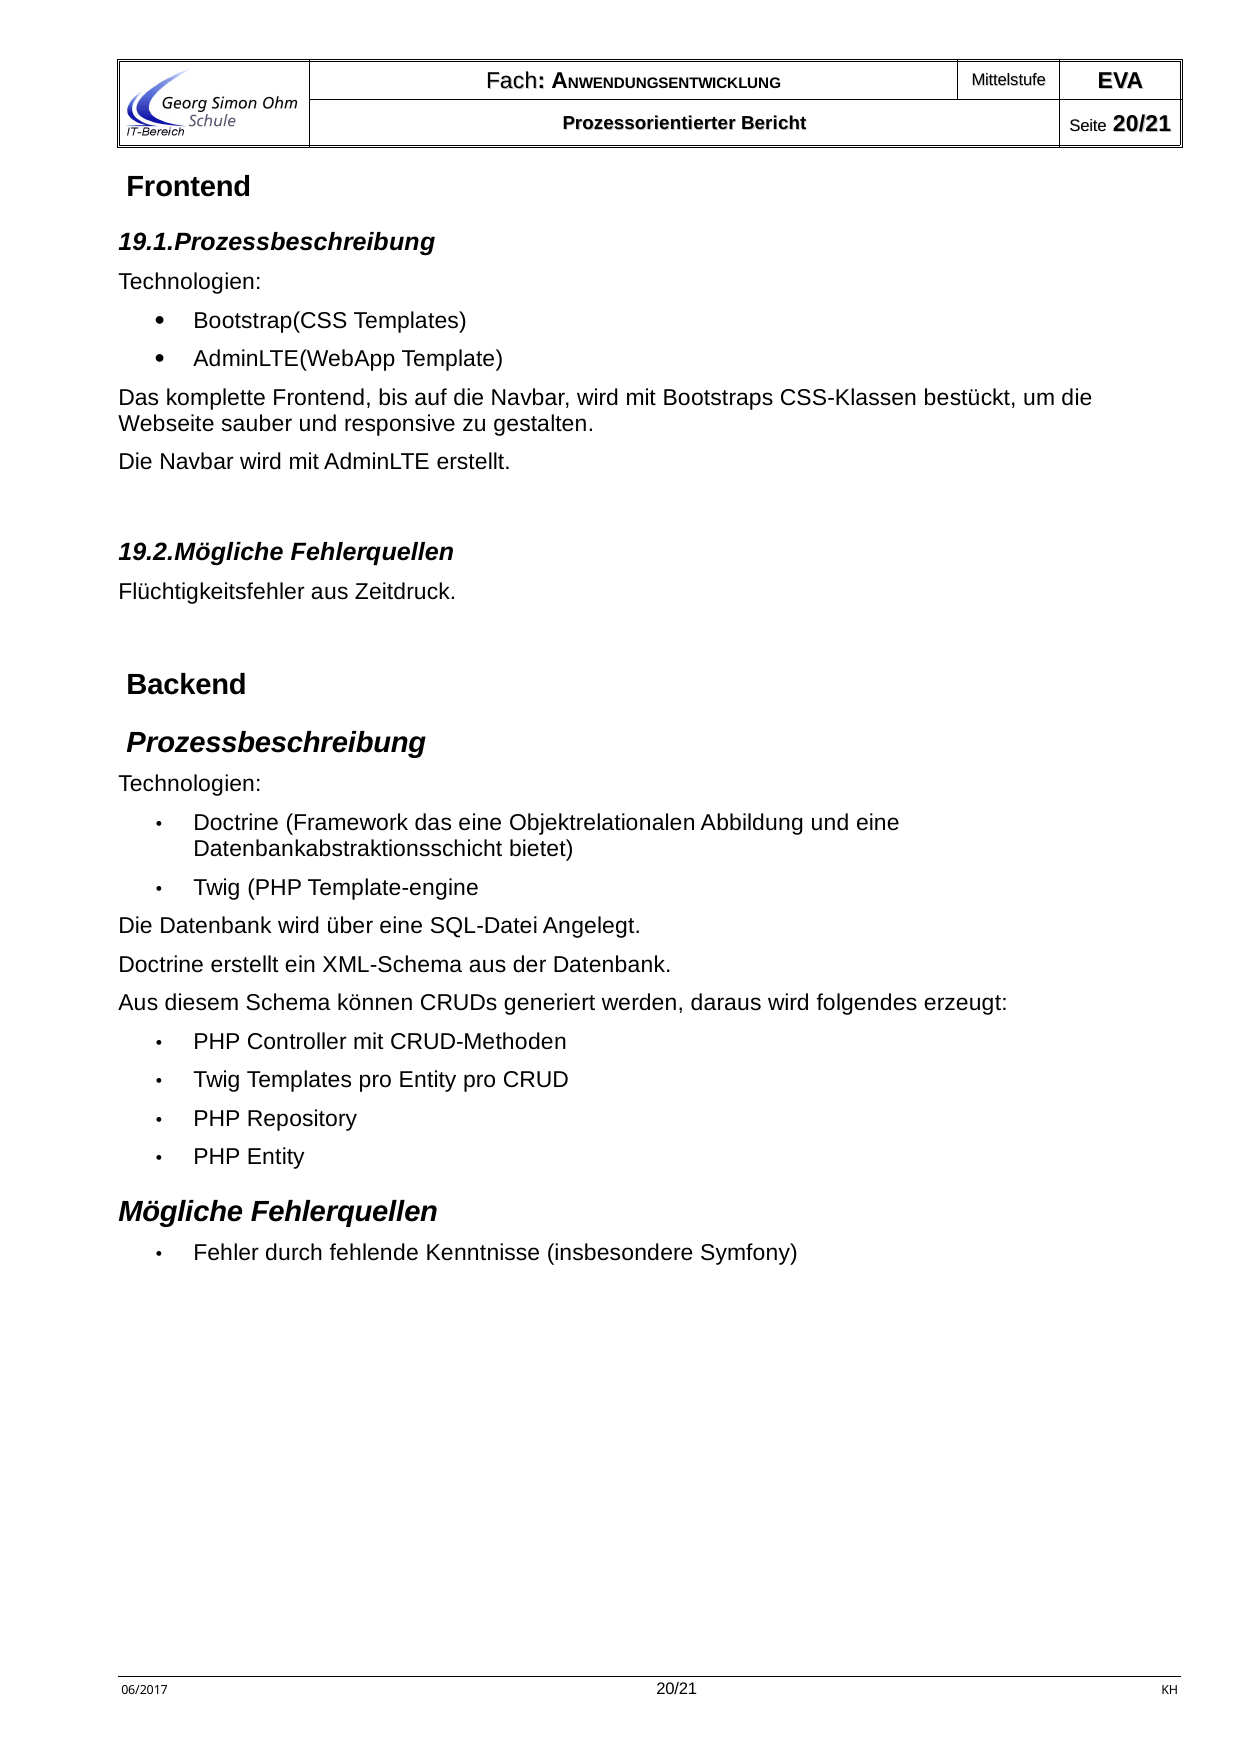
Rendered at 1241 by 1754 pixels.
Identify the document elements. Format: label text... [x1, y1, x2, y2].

text Flüchtigkeitsfehler aus Zeitdruck. [118, 579, 1181, 605]
list PHP Repository [156, 1105, 1181, 1131]
text Technologien: [118, 268, 1181, 294]
list PHP Controller mit CRUD-Methoden [156, 1028, 1181, 1054]
list Twig (PHP Template-engine [156, 874, 1181, 900]
text Doctrine erstellt ein XML-Schema aus der Datenbank. [118, 951, 1181, 977]
list Doctrine (Framework das eine Objektrelationalen Abbildung und eine Datenbankabstraktionsschicht bietet) [156, 809, 1181, 861]
picture [125, 67, 303, 140]
text Das komplette Frontend, bis auf die Navbar, wird mit Bootstraps CSS-Klassen bestückt, um die Webseite sauber und responsive zu gestalten. [118, 384, 1181, 436]
list Fehler durch fehlende Kenntnisse (insbesondere Symfony) [156, 1240, 1181, 1266]
list PHP Entity [156, 1144, 1181, 1170]
subtitle Backend [118, 668, 1181, 701]
subtitle Mögliche Fehlerquellen [118, 1195, 1181, 1227]
list AdminLTE(WebApp Template) [156, 346, 1181, 372]
subtitle Frontend [118, 170, 1181, 203]
text Die Datenbank wird über eine SQL-Datei Angelegt. [118, 912, 1181, 938]
subtitle Prozessbeschreibung [118, 228, 1181, 256]
subtitle Mögliche Fehlerquellen [118, 538, 1181, 566]
text Technologien: [118, 771, 1181, 797]
text Aus diesem Schema können CRUDs generiert werden, daraus wird folgendes erzeugt: [118, 989, 1181, 1016]
list Bootstrap(CSS Templates) [156, 307, 1181, 333]
list Twig Templates pro Entity pro CRUD [156, 1067, 1181, 1093]
subtitle Prozessbeschreibung [118, 726, 1181, 758]
text Die Navbar wird mit AdminLTE erstellt. [118, 449, 1181, 475]
